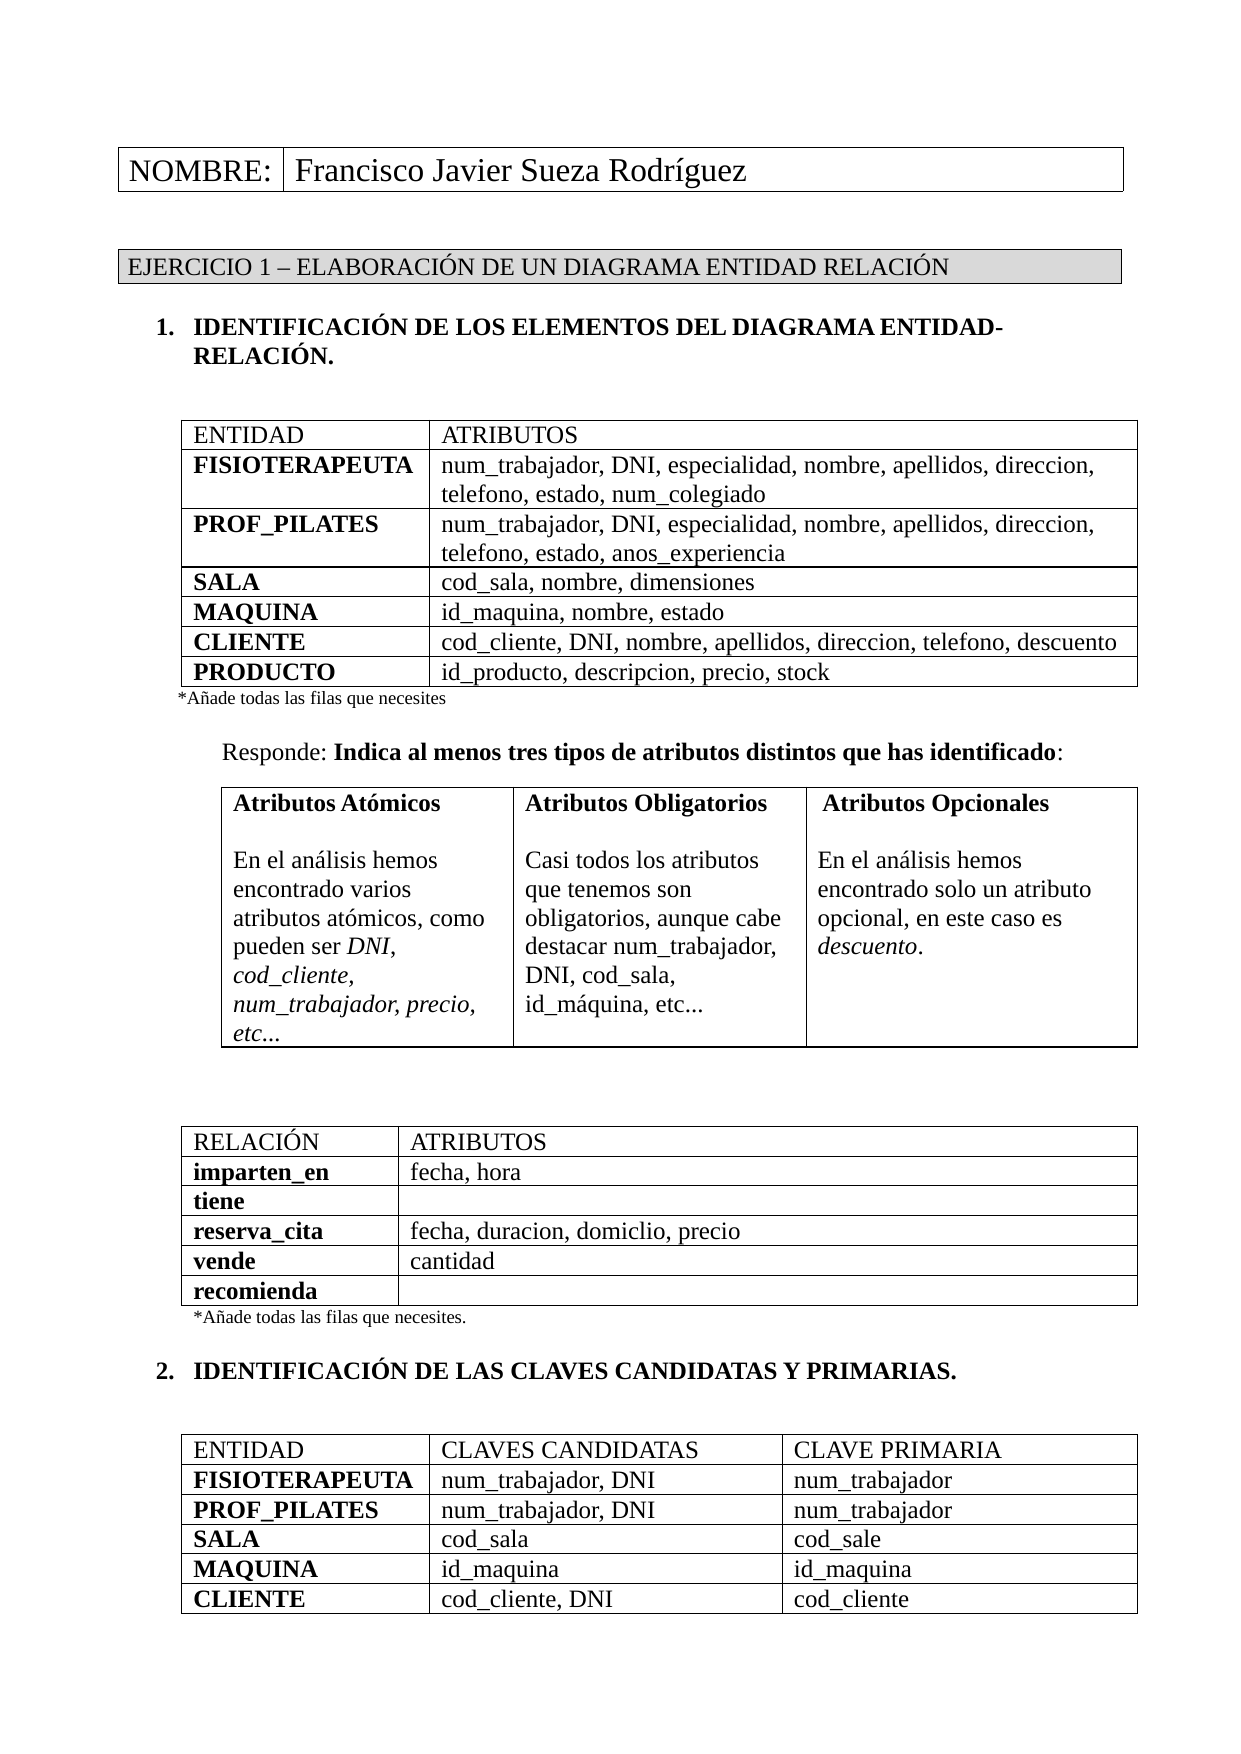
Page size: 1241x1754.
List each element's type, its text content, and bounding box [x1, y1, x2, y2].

table_cell num_trabajador [783, 1495, 1137, 1523]
table_cell num_trabajador, DNI [430, 1465, 782, 1494]
list *Añade todas las filas que necesites. [193, 1306, 1122, 1327]
table_header Atributos Obligatorios Casi todos los atributos que tenemos son obligatorios, aunque cabe destacar num_trabajador, DNI, cod_sala, id_máquina, etc... [514, 788, 806, 1046]
table_header ATRIBUTOS [399, 1127, 1137, 1156]
table_cell cod_cliente, DNI, nombre, apellidos, direccion, telefono, descuento [430, 627, 1137, 656]
table_cell PROF_PILATES [182, 509, 429, 566]
table_cell num_trabajador [783, 1465, 1137, 1494]
table_cell [399, 1276, 1137, 1304]
table_header ENTIDAD [182, 1435, 429, 1464]
table_cell CLIENTE [182, 1584, 429, 1613]
list *Añade todas las filas que necesites [177, 687, 1122, 708]
table_cell cod_sala [430, 1525, 782, 1553]
table_cell num_trabajador, DNI [430, 1495, 782, 1523]
table_header NOMBRE: [119, 148, 283, 191]
table_cell id_maquina [430, 1554, 782, 1583]
table_cell vende [182, 1246, 398, 1275]
table_cell reserva_cita [182, 1216, 398, 1245]
table_cell FISIOTERAPEUTA [182, 450, 429, 508]
table_cell num_trabajador, DNI, especialidad, nombre, apellidos, direccion, telefono, estado, num_colegiado [430, 450, 1137, 508]
list IDENTIFICACIÓN DE LAS CLAVES CANDIDATAS Y PRIMARIAS. [156, 1356, 1122, 1384]
table_cell recomienda [182, 1276, 398, 1304]
table_cell PRODUCTO [182, 657, 429, 686]
table_header Francisco Javier Sueza Rodríguez [284, 148, 1123, 191]
table_cell cantidad [399, 1246, 1137, 1275]
list IDENTIFICACIÓN DE LOS ELEMENTOS DEL DIAGRAMA ENTIDAD-RELACIÓN. [156, 312, 1122, 370]
table_cell id_producto, descripcion, precio, stock [430, 657, 1137, 686]
table_cell cod_cliente, DNI [430, 1584, 782, 1613]
table_header ENTIDAD [182, 421, 429, 449]
table_cell num_trabajador, DNI, especialidad, nombre, apellidos, direccion, telefono, estado, anos_experiencia [430, 509, 1137, 566]
table_header Atributos Atómicos En el análisis hemos encontrado varios atributos atómicos, como pueden ser DNI, cod_cliente, num_trabajador, precio, etc... [222, 788, 513, 1046]
table_cell MAQUINA [182, 597, 429, 626]
table_cell MAQUINA [182, 1554, 429, 1583]
table_header ATRIBUTOS [430, 421, 1137, 449]
table_cell cod_sala, nombre, dimensiones [430, 568, 1137, 596]
table_cell CLIENTE [182, 627, 429, 656]
table_cell PROF_PILATES [182, 1495, 429, 1523]
table_cell imparten_en [182, 1157, 398, 1185]
table_cell fecha, duracion, domiclio, precio [399, 1216, 1137, 1245]
table_cell cod_cliente [783, 1584, 1137, 1613]
table_cell fecha, hora [399, 1157, 1137, 1185]
table_header CLAVE PRIMARIA [783, 1435, 1137, 1464]
table_cell SALA [182, 1525, 429, 1553]
table_header Atributos Opcionales En el análisis hemos encontrado solo un atributo opcional, en este caso es descuento. [807, 788, 1137, 1046]
table_cell tiene [182, 1186, 398, 1215]
table_cell id_maquina, nombre, estado [430, 597, 1137, 626]
table_cell id_maquina [783, 1554, 1137, 1583]
table_cell SALA [182, 568, 429, 596]
table_cell [399, 1186, 1137, 1215]
list Responde: Indica al menos tres tipos de atributos distintos que has identificado: [222, 737, 1122, 766]
text EJERCICIO 1 – ELABORACIÓN DE UN DIAGRAMA ENTIDAD RELACIÓN [119, 250, 1121, 283]
table_header RELACIÓN [182, 1127, 398, 1156]
table_cell FISIOTERAPEUTA [182, 1465, 429, 1494]
table_cell cod_sale [783, 1525, 1137, 1553]
table_header CLAVES CANDIDATAS [430, 1435, 782, 1464]
